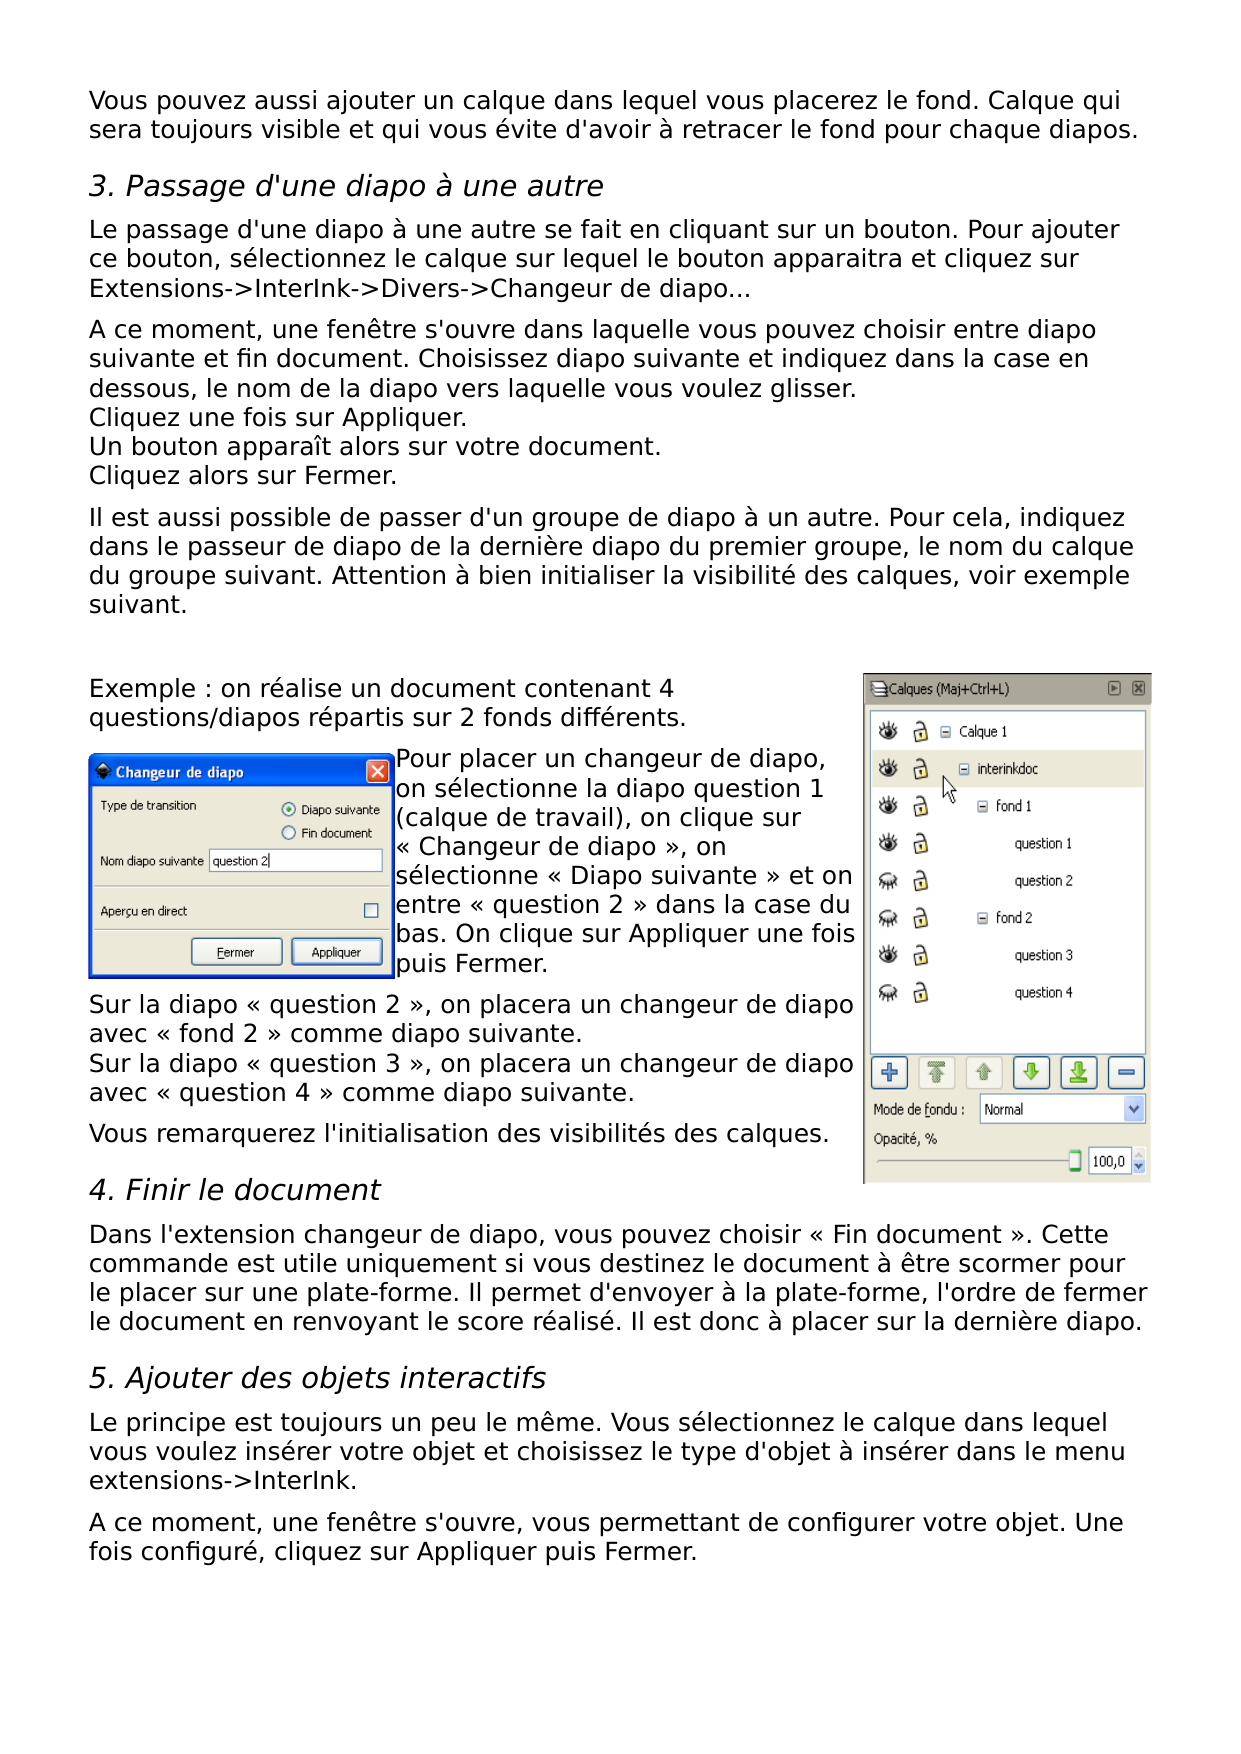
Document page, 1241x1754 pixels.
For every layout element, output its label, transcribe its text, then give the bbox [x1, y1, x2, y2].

subtitle Finir le document [88, 1174, 1152, 1208]
text Le passage d'une diapo à une autre se fait en cliquant sur un bouton. Pour ajouter ce bouton, sélectionnez le calque sur lequel le bouton apparaitra et cliquez sur Extensions->InterInk->Divers->Changeur de diapo... [88, 215, 1152, 303]
subtitle Passage d'une diapo à une autre [88, 169, 1152, 203]
text A ce moment, une fenêtre s'ouvre dans laquelle vous pouvez choisir entre diapo suivante et fin document. Choisissez diapo suivante et indiquez dans la case en dessous, le nom de la diapo vers laquelle vous voulez glisser. Cliquez une fois sur Appliquer. Un bouton apparaît alors sur votre document. Cliquez alors sur Fermer. [88, 315, 1152, 490]
text Dans l'extension changeur de diapo, vous pouvez choisir « Fin document ». Cette commande est utile uniquement si vous destinez le document à être scormer pour le placer sur une plate-forme. Il permet d'envoyer à la plate-forme, l'ordre de fermer le document en renvoyant le score réalisé. Il est donc à placer sur la dernière diapo. [88, 1220, 1152, 1337]
text A ce moment, une fenêtre s'ouvre, vous permettant de configurer votre objet. Une fois configuré, cliquez sur Appliquer puis Fermer. [88, 1508, 1152, 1566]
text Vous pouvez aussi ajouter un calque dans lequel vous placerez le fond. Calque qui sera toujours visible et qui vous évite d'avoir à retracer le fond pour chaque diapos. [88, 86, 1152, 144]
text Vous remarquerez l'initialisation des visibilités des calques. [88, 1119, 863, 1149]
picture [88, 753, 395, 979]
text Il est aussi possible de passer d'un groupe de diapo à un autre. Pour cela, indiquez dans le passeur de diapo de la dernière diapo du premier groupe, le nom du calque du groupe suivant. Attention à bien initialiser la visibilité des calques, voir exemple suivant. [88, 503, 1152, 619]
text Sur la diapo « question 2 », on placera un changeur de diapo avec « fond 2 » comme diapo suivante. Sur la diapo « question 3 », on placera un changeur de diapo avec « question 4 » comme diapo suivante. [88, 990, 863, 1107]
subtitle Ajouter des objets interactifs [88, 1362, 1152, 1396]
picture [863, 673, 1152, 1184]
text Le principe est toujours un peu le même. Vous sélectionnez le calque dans lequel vous voulez insérer votre objet et choisissez le type d'objet à insérer dans le menu extensions->InterInk. [88, 1408, 1152, 1495]
text Exemple : on réalise un document contenant 4 questions/diapos répartis sur 2 fonds différents. [88, 674, 863, 732]
text Pour placer un changeur de diapo, on sélectionne la diapo question 1 (calque de travail), on clique sur « Changeur de diapo », on sélectionne « Diapo suivante » et on entre « question 2 » dans la case du bas. On clique sur Appliquer une fois puis Fermer. [88, 744, 863, 978]
